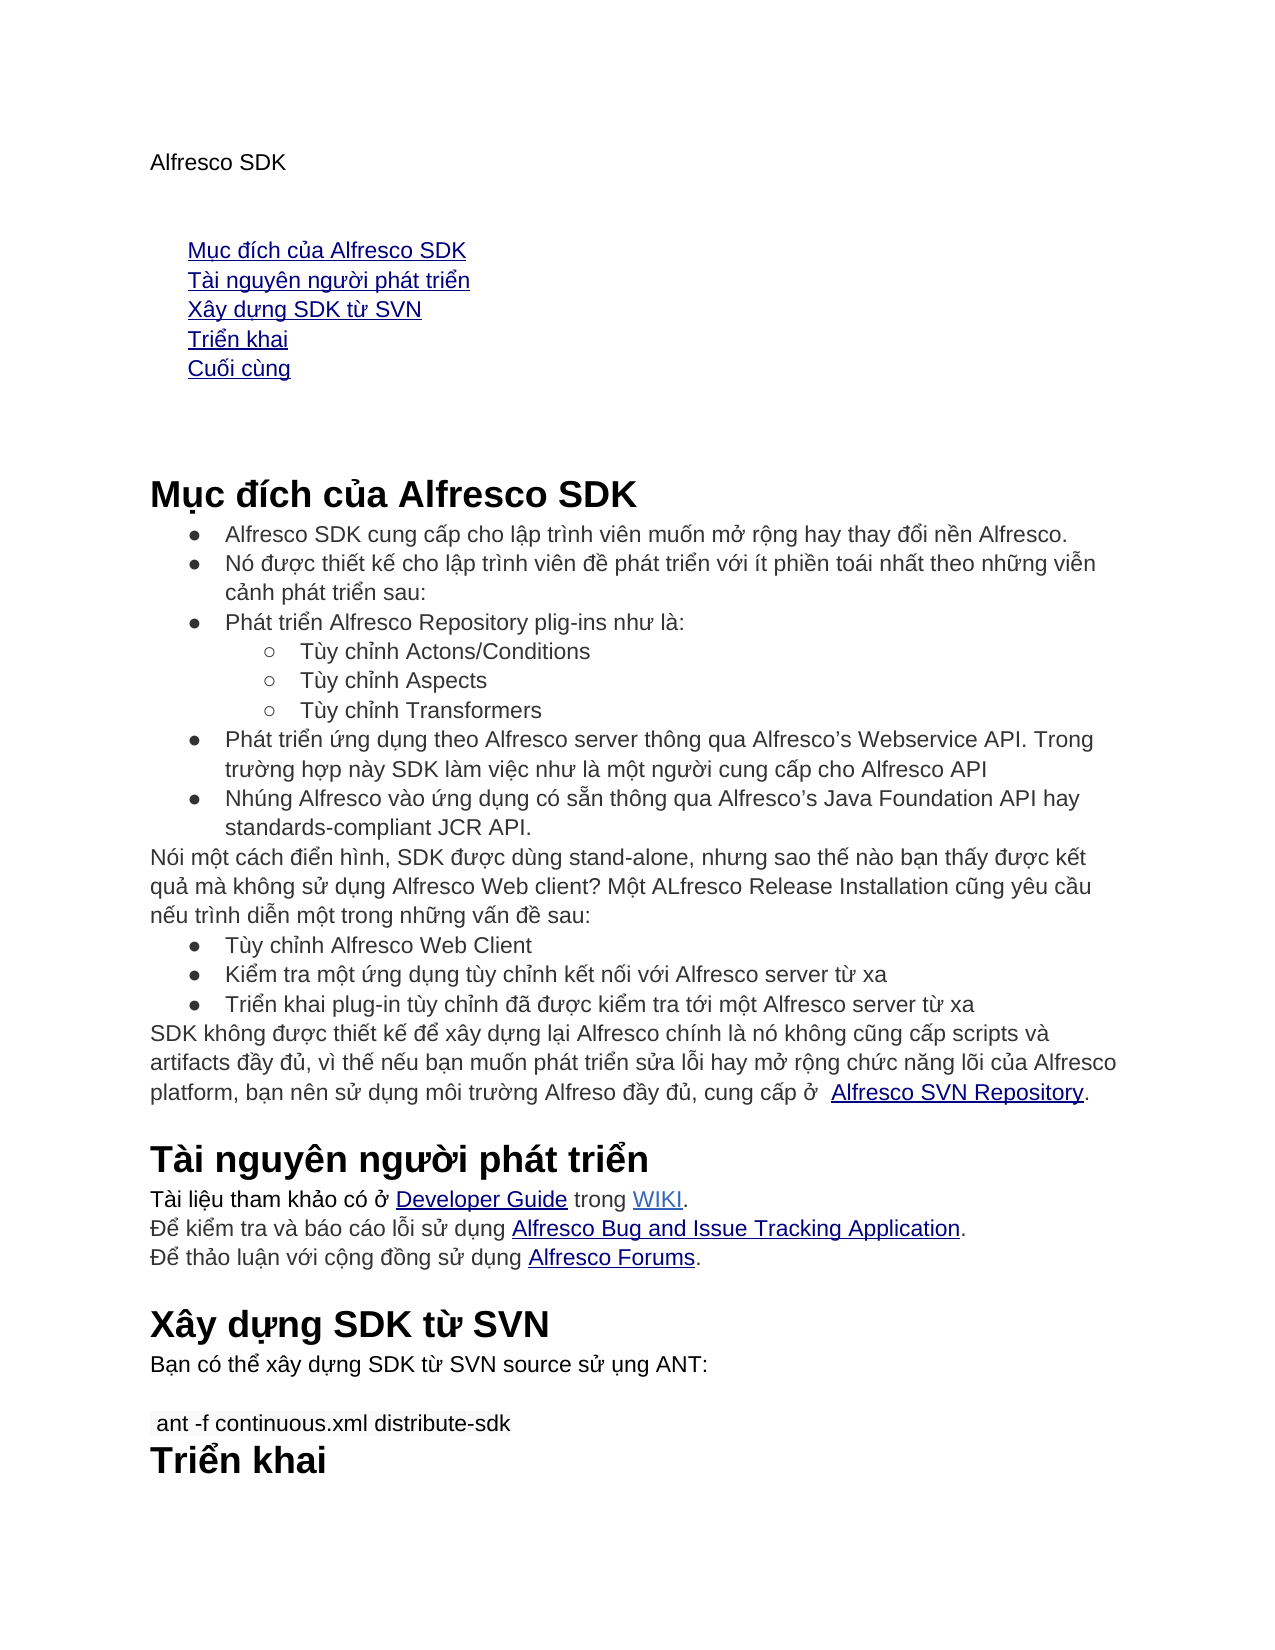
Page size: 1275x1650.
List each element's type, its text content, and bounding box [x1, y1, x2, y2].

subtitle Mục đích của Alfresco SDK [150, 473, 1125, 515]
text Nói một cách điển hình, SDK được dùng stand-alone, nhưng sao thế nào bạn thấy được kết quả mà không sử dụng Alfresco Web client? Một ALfresco Release Installation cũng yêu cầu nếu trình diễn một trong những vấn đề sau: [150, 844, 1125, 929]
subtitle Xây dựng SDK từ SVN [150, 1304, 1125, 1346]
text Bạn có thể xây dựng SDK từ SVN source sử ụng ANT: [150, 1352, 1125, 1377]
list Tùy chỉnh Transformers [262, 697, 1125, 723]
text Mục đích của Alfresco SDK [187, 238, 1125, 264]
text SDK không được thiết kế để xây dựng lại Alfresco chính là nó không cũng cấp scripts và artifacts đầy đủ, vì thế nếu bạn muốn phát triển sửa lỗi hay mở rộng chức năng lõi của Alfresco platform, bạn nên sử dụng môi trường Alfreso đầy đủ, cung cấp ở Alfresco SVN Repository. [150, 1021, 1125, 1105]
text Cuối cùng [187, 356, 1125, 381]
list Tùy chỉnh Aspects [262, 668, 1125, 694]
list Tùy chỉnh Actons/Conditions [262, 639, 1125, 664]
list Phát triển ứng dụng theo Alfresco server thông qua Alfresco’s Webservice API. Trong trường hợp này SDK làm việc như là một người cung cấp cho Alfresco API [187, 727, 1125, 782]
text Tài liệu tham khảo có ở Developer Guide trong WIKI. [150, 1186, 1125, 1212]
list Kiểm tra một ứng dụng tùy chỉnh kết nối với Alfresco server từ xa [187, 962, 1125, 987]
text Xây dựng SDK từ SVN [187, 297, 1125, 322]
text Triển khai [187, 326, 1125, 352]
text Alfresco SDK [150, 150, 1125, 176]
text ant -f continuous.xml distribute-sdk [150, 1411, 1125, 1436]
list Nó được thiết kế cho lập trình viên đề phát triển với ít phiền toái nhất theo những viễn cảnh phát triển sau: [187, 551, 1125, 606]
text Để kiểm tra và báo cáo lỗi sử dụng Alfresco Bug and Issue Tracking Application. [150, 1216, 1125, 1241]
text Tài nguyên người phát triển [187, 267, 1125, 293]
list Nhúng Alfresco vào ứng dụng có sẵn thông qua Alfresco’s Java Foundation API hay standards-compliant JCR API. [187, 786, 1125, 841]
subtitle Tài nguyên người phát triển [150, 1138, 1125, 1180]
list Triển khai plug-in tùy chỉnh đã được kiểm tra tới một Alfresco server từ xa [187, 991, 1125, 1017]
subtitle Triển khai [150, 1440, 1125, 1482]
list Phát triển Alfresco Repository plig-ins như là: [187, 609, 1125, 635]
text Để thảo luận với cộng đồng sử dụng Alfresco Forums. [150, 1245, 1125, 1271]
list Alfresco SDK cung cấp cho lập trình viên muốn mở rộng hay thay đổi nền Alfresco. [187, 521, 1125, 547]
list Tùy chỉnh Alfresco Web Client [187, 932, 1125, 958]
